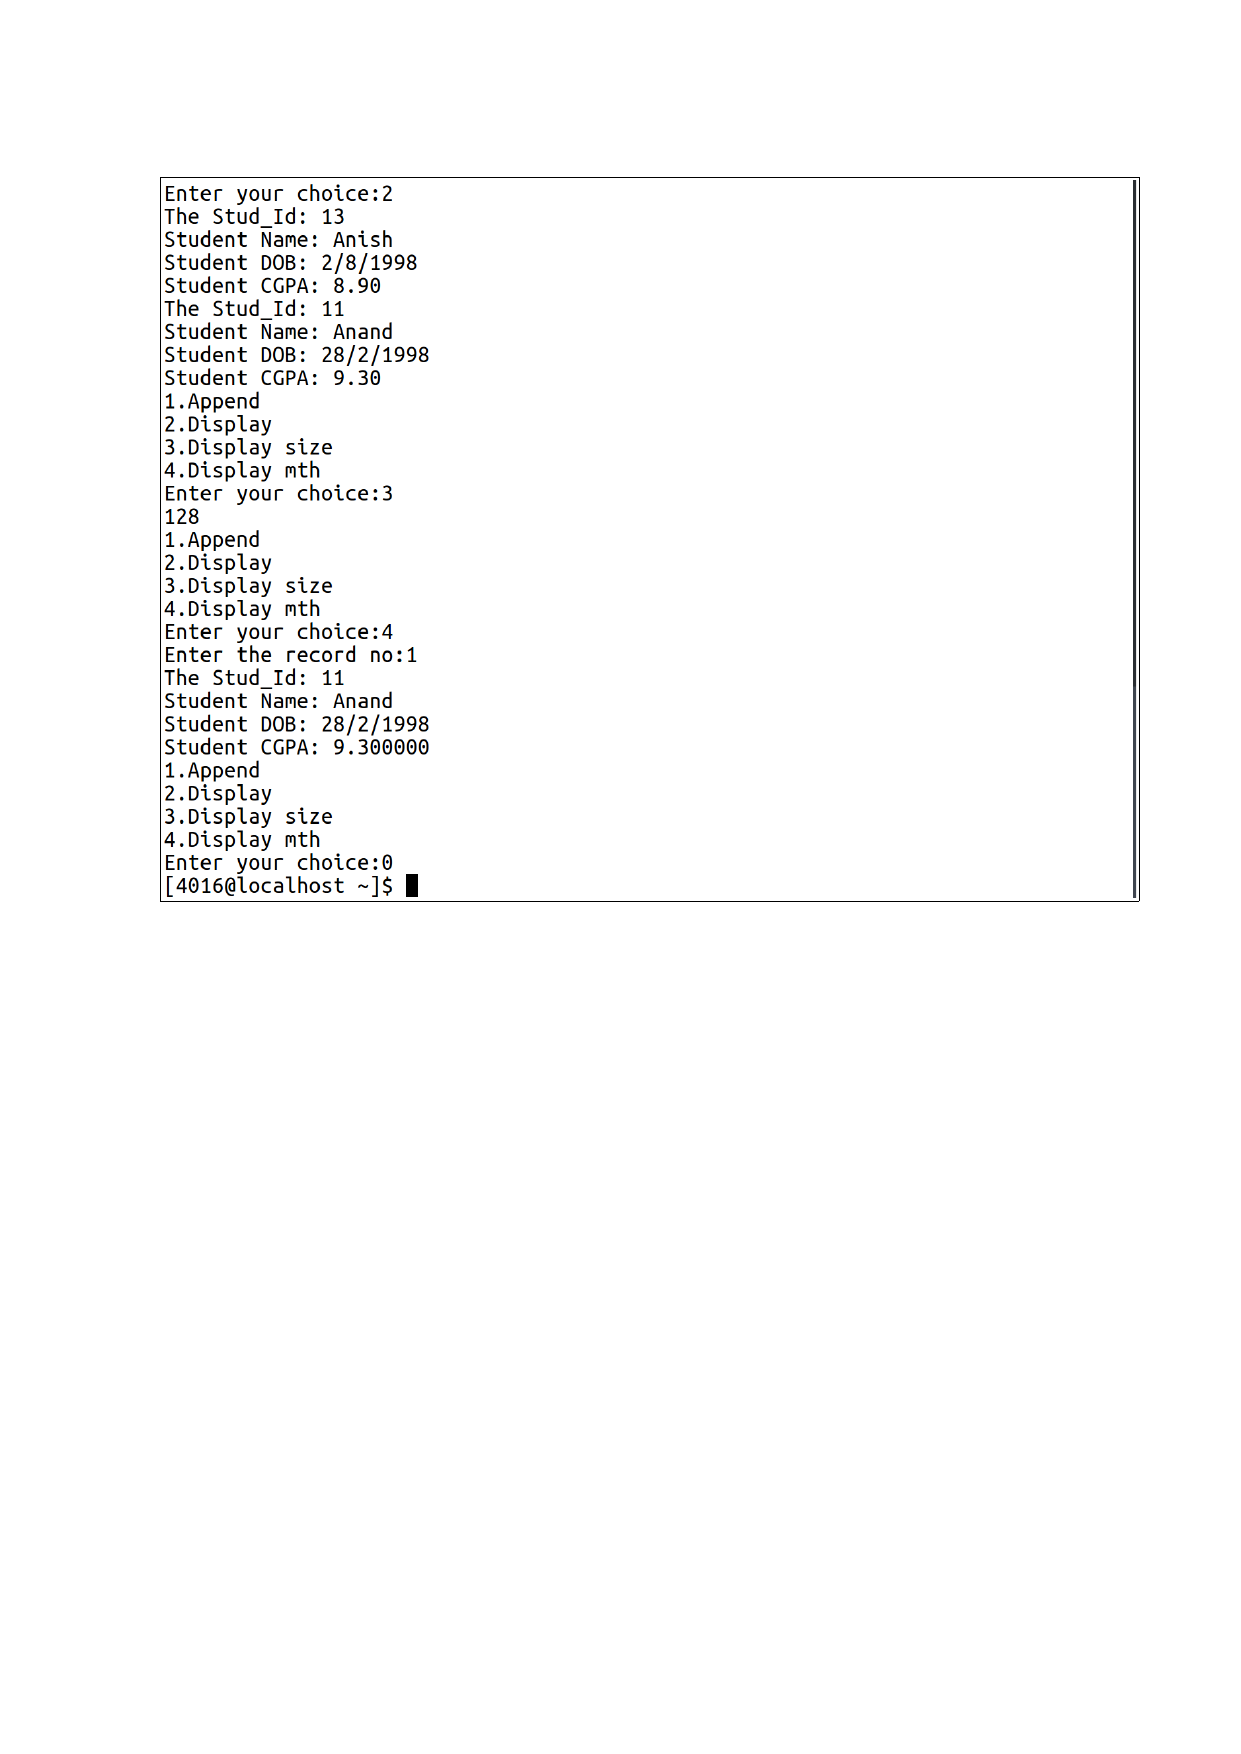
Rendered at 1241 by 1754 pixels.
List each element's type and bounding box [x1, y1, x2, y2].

picture [162, 180, 1137, 898]
